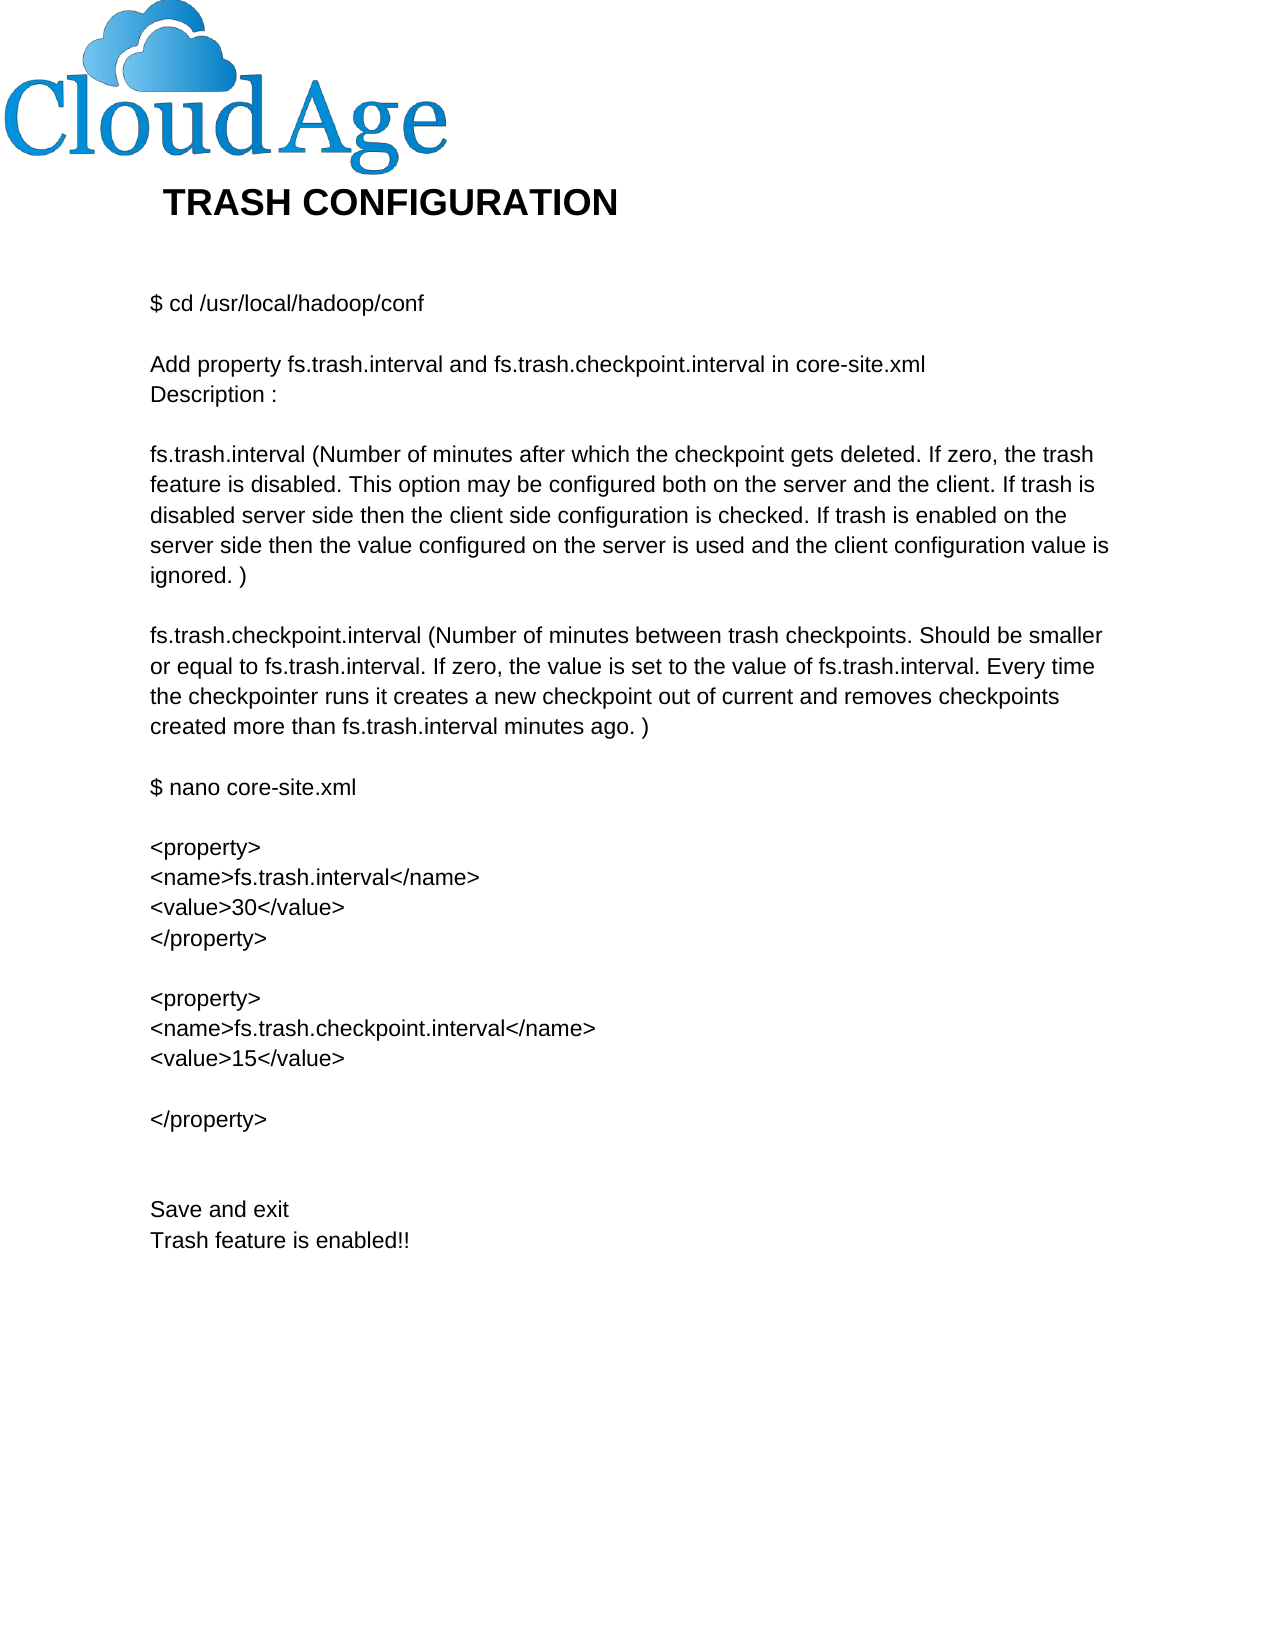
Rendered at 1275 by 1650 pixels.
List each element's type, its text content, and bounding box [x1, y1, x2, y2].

text $ cd /usr/local/hadoop/conf [150, 290, 1125, 317]
text Description : [150, 381, 1125, 407]
text </property> [150, 924, 1125, 951]
text <value>30</value> [150, 894, 1125, 921]
text <property> [150, 834, 1125, 860]
text fs.trash.checkpoint.interval (Number of minutes between trash checkpoints. Should be smaller or equal to fs.trash.interval. If zero, the value is set to the value of fs.trash.interval. Every time the checkpointer runs it creates a new checkpoint out of current and removes checkpoints created more than fs.trash.interval minutes ago. ) [150, 622, 1125, 739]
text TRASH CONFIGURATION [150, 180, 1125, 223]
text fs.trash.interval (Number of minutes after which the checkpoint gets deleted. If zero, the trash feature is disabled. This option may be configured both on the server and the client. If trash is disabled server side then the client side configuration is checked. If trash is enabled on the server side then the value configured on the server is used and the client configuration value is ignored. ) [150, 441, 1125, 588]
text <property> [150, 985, 1125, 1011]
text $ nano core-site.xml [150, 773, 1125, 800]
text Save and exit [150, 1196, 1125, 1223]
text </property> [150, 1106, 1125, 1132]
text Trash feature is enabled!! [150, 1227, 1125, 1253]
text <value>15</value> [150, 1045, 1125, 1072]
text <name>fs.trash.interval</name> [150, 864, 1125, 891]
text <name>fs.trash.checkpoint.interval</name> [150, 1015, 1125, 1042]
text Add property fs.trash.interval and fs.trash.checkpoint.interval in core-site.xml [150, 351, 1125, 377]
picture [0, 0, 447, 175]
